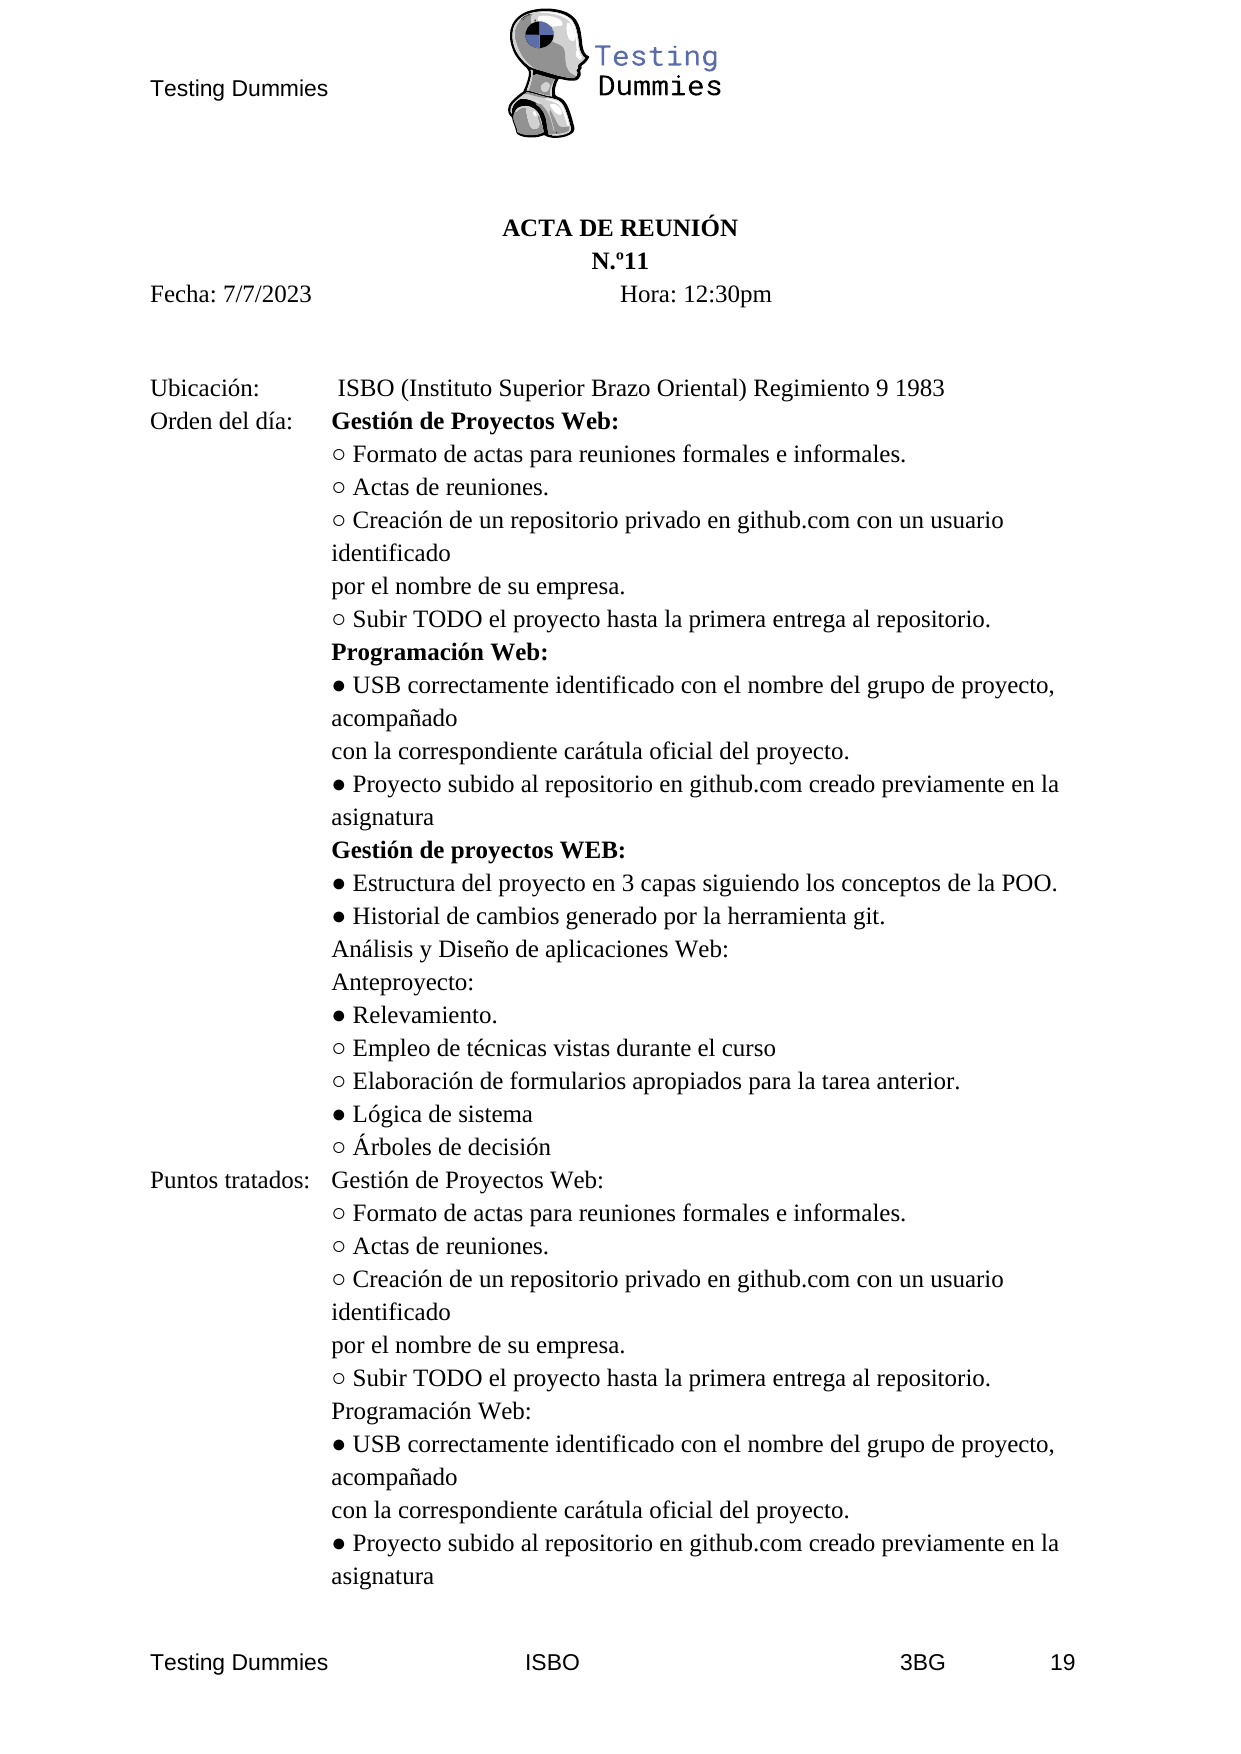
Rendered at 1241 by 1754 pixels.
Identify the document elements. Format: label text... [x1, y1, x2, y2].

table_cell Fecha: 7/7/2023 [150, 279, 620, 312]
table_cell Gestión de Proyectos Web: ○ Formato de actas para reuniones formales e informales. ○ Actas de reuniones. ○ Creación de un repositorio privado en github.com con un usuario identificado por el nombre de su empresa. ○ Subir TODO el proyecto hasta la primera entrega al repositorio. Programación Web: ● USB correctamente identificado con el nombre del grupo de proyecto, acompañado con la correspondiente carátula oficial del proyecto. ● Proyecto subido al repositorio en github.com creado previamente en la asignatura Gestión de proyectos WEB: ● Estructura del proyecto en 3 capas siguiendo los conceptos de la POO. ● Historial de cambios generado por la herramienta git. Análisis y Diseño de aplicaciones Web: Anteproyecto: ● Relevamiento. ○ Empleo de técnicas vistas durante el curso ○ Elaboración de formularios apropiados para la tarea anterior. ● Lógica de sistema ○ Árboles de decisión [331, 406, 1090, 1165]
table_cell Puntos tratados: [150, 1165, 331, 1594]
table_cell Orden del día: [150, 406, 331, 1165]
table_cell Gestión de Proyectos Web: ○ Formato de actas para reuniones formales e informales. ○ Actas de reuniones. ○ Creación de un repositorio privado en github.com con un usuario identificado por el nombre de su empresa. ○ Subir TODO el proyecto hasta la primera entrega al repositorio. Programación Web: ● USB correctamente identificado con el nombre del grupo de proyecto, acompañado con la correspondiente carátula oficial del proyecto. ● Proyecto subido al repositorio en github.com creado previamente en la asignatura [331, 1165, 1090, 1594]
table_header ACTA DE REUNIÓN [150, 180, 1090, 246]
table_header ISBO (Instituto Superior Brazo Oriental) Regimiento 9 1983 [331, 373, 1090, 406]
table_header Ubicación: [150, 373, 331, 406]
table_cell N.º11 [150, 246, 1090, 279]
table_cell Hora: 12:30pm [620, 279, 1090, 312]
